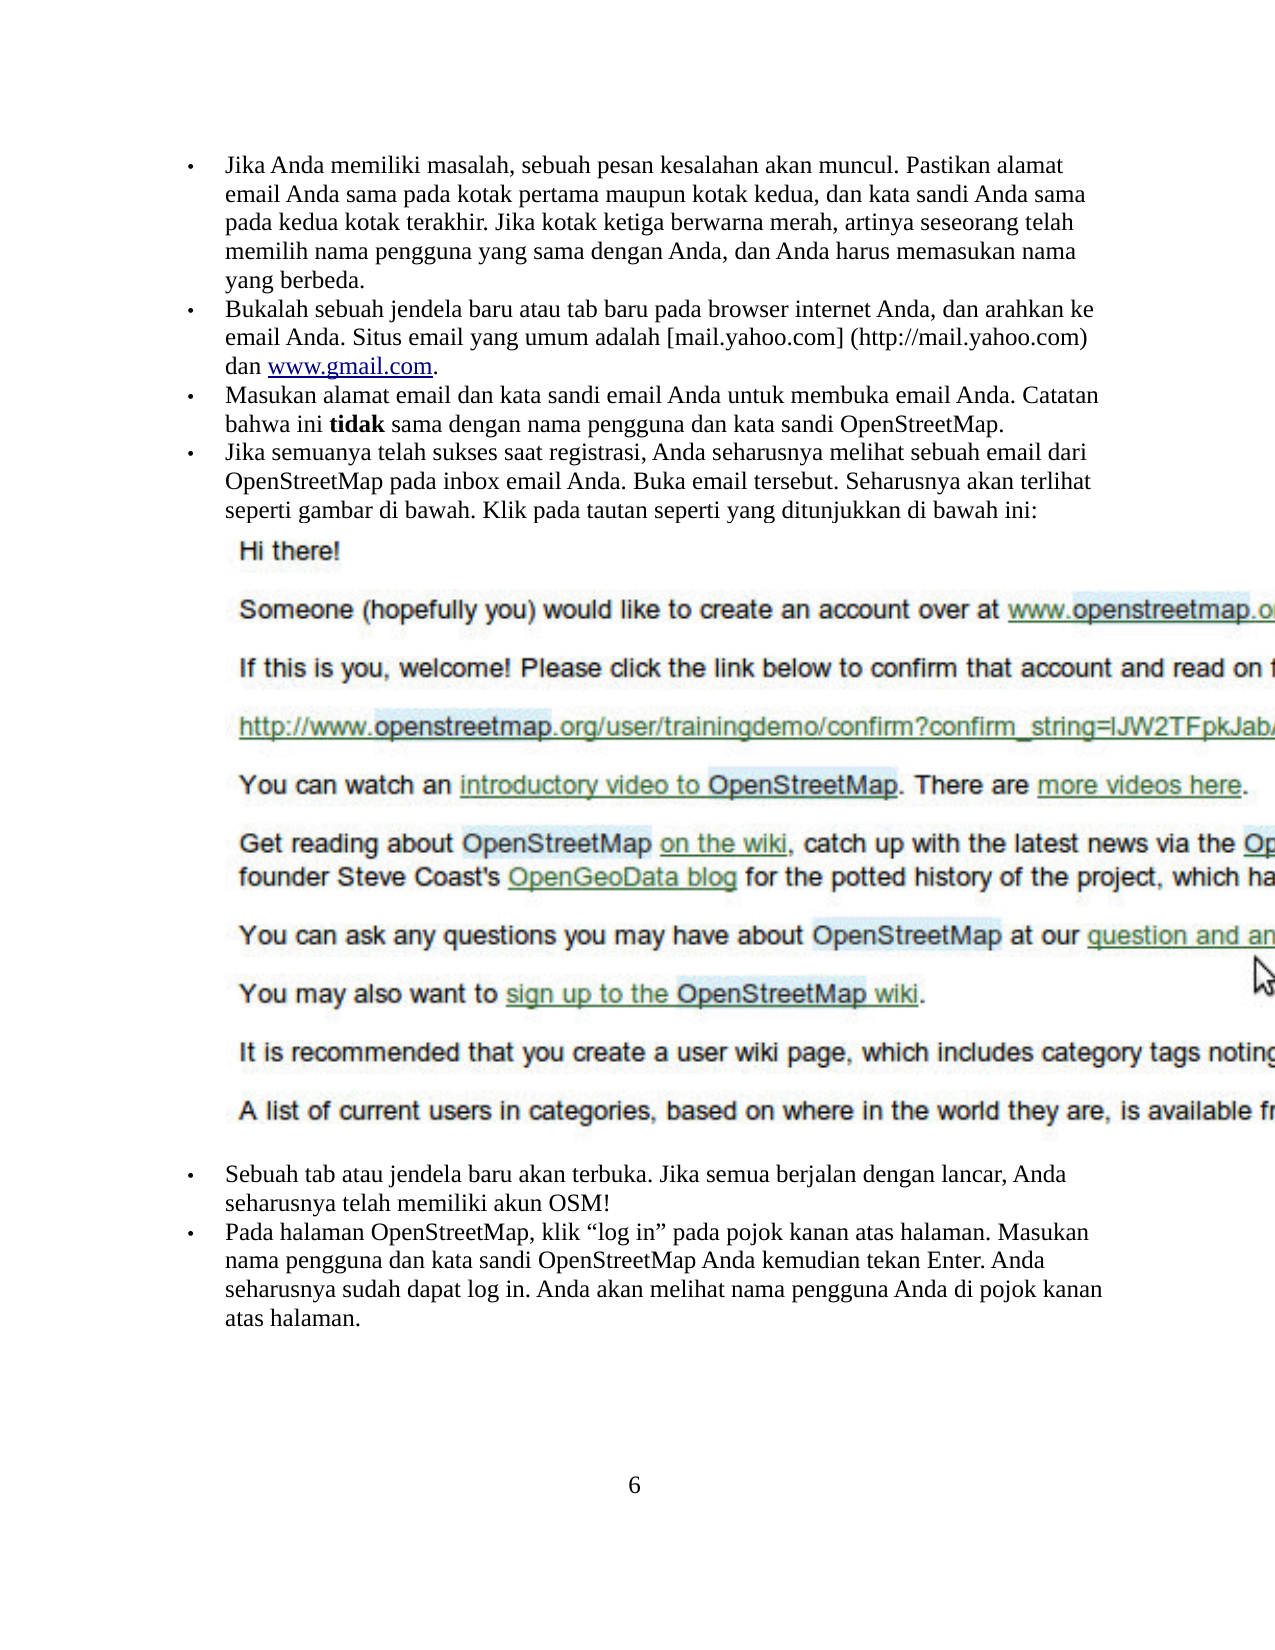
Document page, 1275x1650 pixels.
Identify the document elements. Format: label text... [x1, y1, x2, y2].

list Jika Anda memiliki masalah, sebuah pesan kesalahan akan muncul. Pastikan alamat email Anda sama pada kotak pertama maupun kotak kedua, dan kata sandi Anda sama pada kedua kotak terakhir. Jika kotak ketiga berwarna merah, artinya seseorang telah memilih nama pengguna yang sama dengan Anda, dan Anda harus memasukan nama yang berbeda. [187, 150, 1125, 294]
list Sebuah tab atau jendela baru akan terbuka. Jika semua berjalan dengan lancar, Anda seharusnya telah memiliki akun OSM! [187, 1159, 1125, 1217]
picture [225, 523, 1275, 1160]
list Masukan alamat email dan kata sandi email Anda untuk membuka email Anda. Catatan bahwa ini tidak sama dengan nama pengguna dan kata sandi OpenStreetMap. [187, 380, 1125, 437]
list Jika semuanya telah sukses saat registrasi, Anda seharusnya melihat sebuah email dari OpenStreetMap pada inbox email Anda. Buka email tersebut. Seharusnya akan terlihat seperti gambar di bawah. Klik pada tautan seperti yang ditunjukkan di bawah ini: [187, 437, 1125, 524]
list Pada halaman OpenStreetMap, klik “log in” pada pojok kanan atas halaman. Masukan nama pengguna dan kata sandi OpenStreetMap Anda kemudian tekan Enter. Anda seharusnya sudah dapat log in. Anda akan melihat nama pengguna Anda di pojok kanan atas halaman. [187, 1217, 1125, 1332]
list Bukalah sebuah jendela baru atau tab baru pada browser internet Anda, dan arahkan ke email Anda. Situs email yang umum adalah [mail.yahoo.com] (http://mail.yahoo.com) dan www.gmail.com. [187, 294, 1125, 380]
